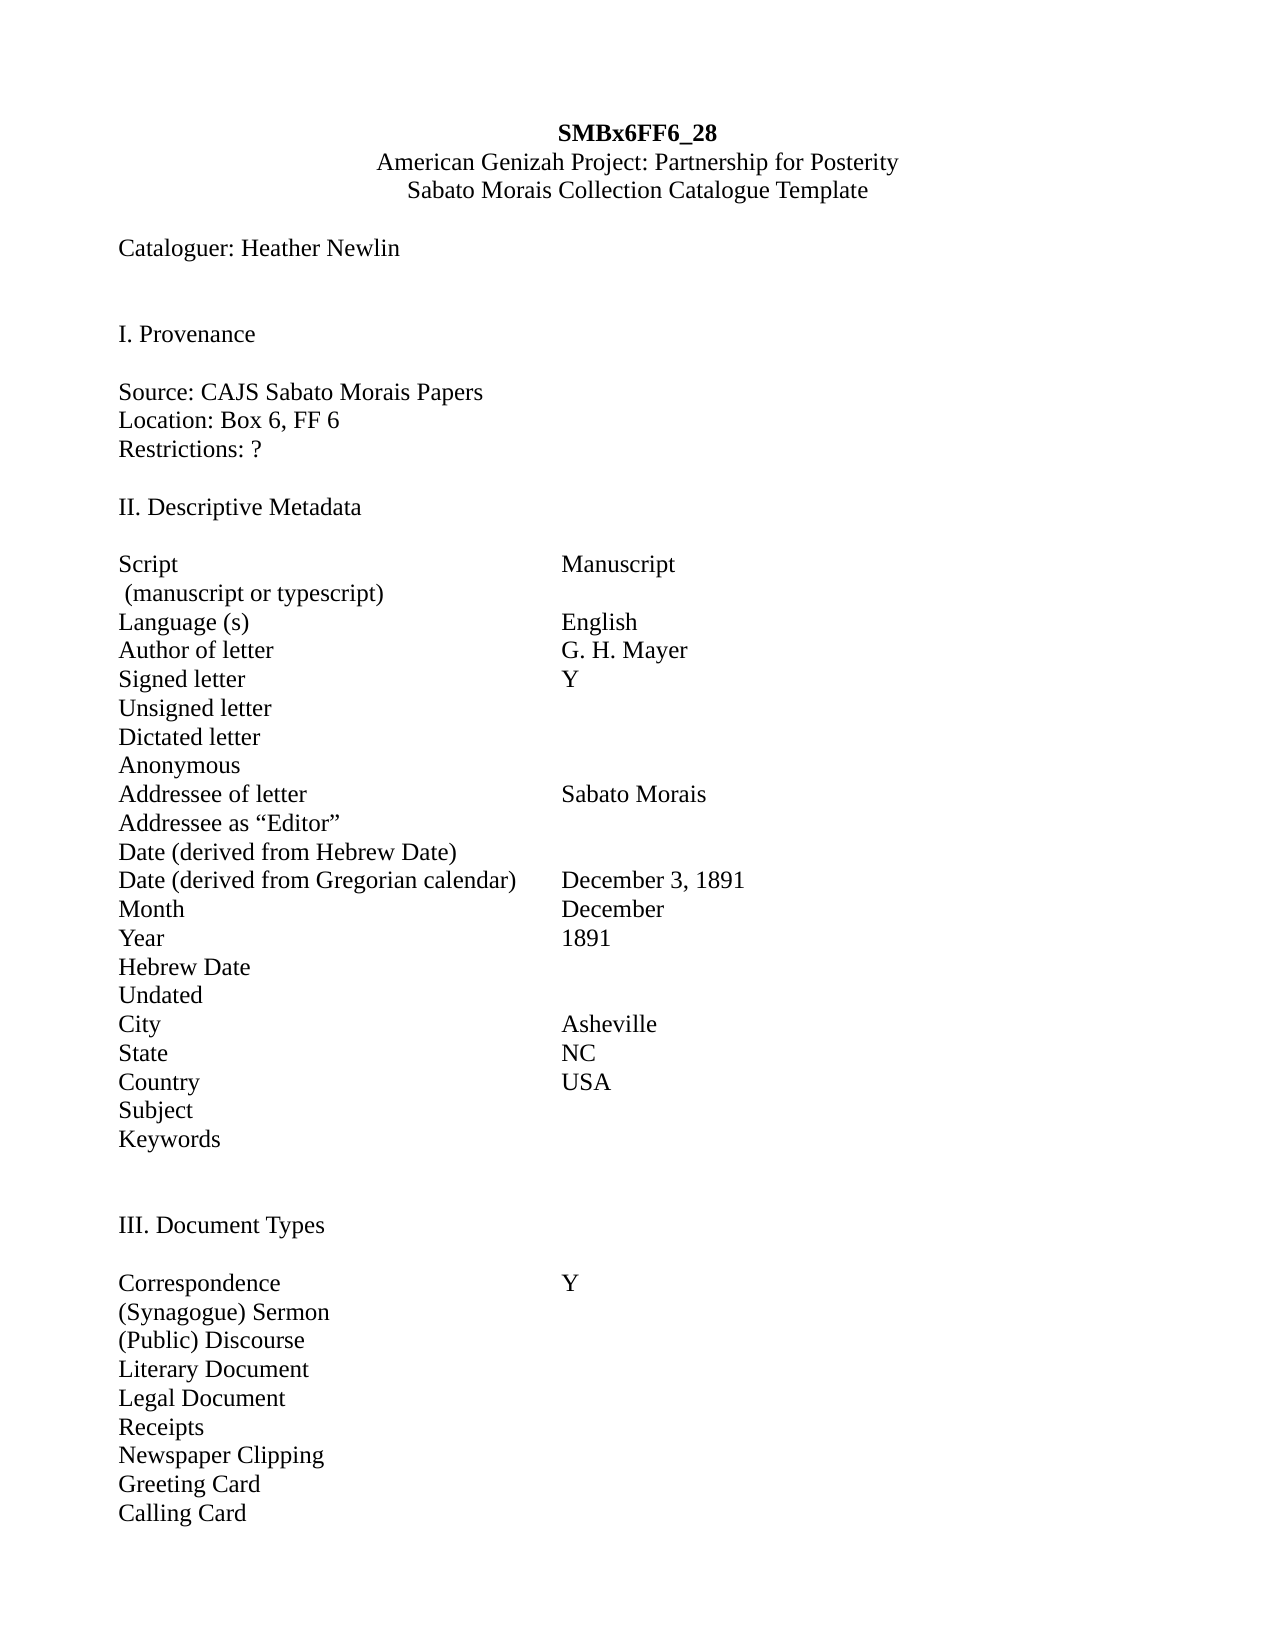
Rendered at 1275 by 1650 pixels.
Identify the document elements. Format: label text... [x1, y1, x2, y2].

text Country USA [118, 1067, 1157, 1096]
text Calling Card [118, 1498, 1157, 1527]
text Restrictions: ? [118, 434, 1157, 463]
text Signed letter Y [118, 664, 1157, 693]
text Date (derived from Gregorian calendar) December 3, 1891 [118, 866, 1157, 894]
text SMBx6FF6_28 [118, 118, 1157, 147]
text I. Provenance [118, 319, 1157, 348]
text Dictated letter [118, 722, 1157, 751]
text City Asheville [118, 1009, 1157, 1038]
text State NC [118, 1038, 1157, 1067]
text Date (derived from Hebrew Date) [118, 837, 1157, 866]
text Month December [118, 894, 1157, 923]
text Location: Box 6, FF 6 [118, 406, 1157, 434]
text Hebrew Date [118, 952, 1157, 981]
text Keywords [118, 1124, 1157, 1153]
text Undated [118, 981, 1157, 1009]
text Addressee of letter Sabato Morais [118, 779, 1157, 808]
text (Synagogue) Sermon [118, 1297, 1157, 1326]
text Unsigned letter [118, 693, 1157, 722]
text Greeting Card [118, 1469, 1157, 1498]
text Author of letter G. H. Mayer [118, 636, 1157, 664]
text Anonymous [118, 751, 1157, 779]
text III. Document Types [118, 1211, 1157, 1239]
text Literary Document [118, 1354, 1157, 1383]
text Newspaper Clipping [118, 1441, 1157, 1469]
text Script Manuscript [118, 549, 1157, 578]
text Source: CAJS Sabato Morais Papers [118, 377, 1157, 406]
text (manuscript or typescript) [118, 578, 1157, 607]
text Addressee as “Editor” [118, 808, 1157, 837]
text American Genizah Project: Partnership for Posterity [118, 147, 1157, 176]
text Language (s) English [118, 607, 1157, 636]
text II. Descriptive Metadata [118, 492, 1157, 521]
text Cataloguer: Heather Newlin [118, 233, 1157, 262]
text Year 1891 [118, 923, 1157, 952]
text Correspondence Y [118, 1268, 1157, 1297]
text Subject [118, 1096, 1157, 1124]
text (Public) Discourse [118, 1326, 1157, 1354]
text Receipts [118, 1412, 1157, 1441]
text Sabato Morais Collection Catalogue Template [118, 176, 1157, 204]
text Legal Document [118, 1383, 1157, 1412]
